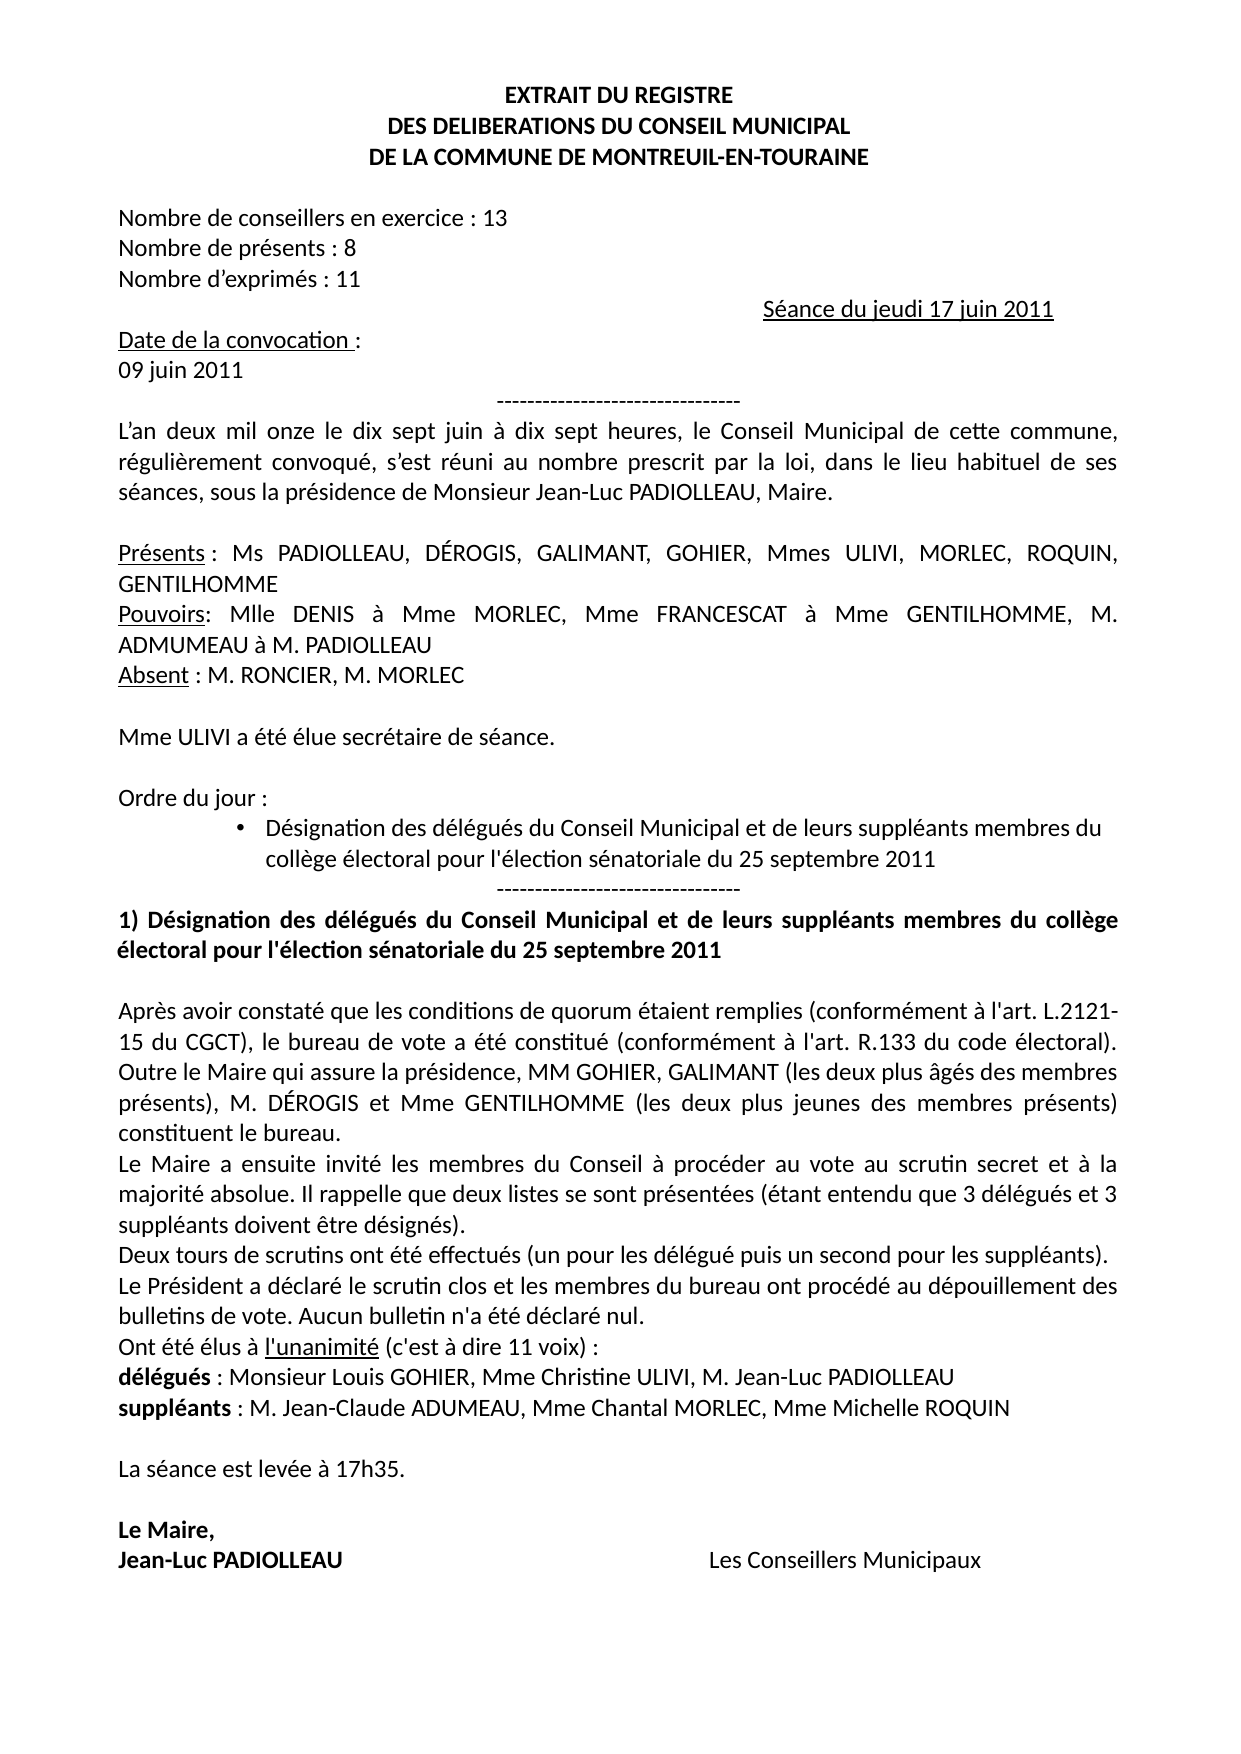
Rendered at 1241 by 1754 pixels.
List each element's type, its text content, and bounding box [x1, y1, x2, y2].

text 1) Désignation des délégués du Conseil Municipal et de leurs suppléants membres du collège électoral pour l'élection sénatoriale du 25 septembre 2011 [117, 904, 1120, 965]
text EXTRAIT DU REGISTRE [118, 80, 1120, 110]
text Nombre de conseillers en exercice : 13 [118, 202, 1120, 232]
text Deux tours de scrutins ont été effectués (un pour les délégué puis un second pour les suppléants). [118, 1239, 1120, 1270]
text Nombre de présents : 8 [118, 232, 1120, 263]
text DE LA COMMUNE DE MONTREUIL-EN-TOURAINE [118, 141, 1120, 171]
text suppléants : M. Jean-Claude ADUMEAU, Mme Chantal MORLEC, Mme Michelle ROQUIN [118, 1392, 1120, 1423]
text 09 juin 2011 [24, 354, 1120, 385]
text Ont été élus à l'unanimité (c'est à dire 11 voix) : [118, 1331, 1120, 1362]
text Présents : Ms PADIOLLEAU, DÉROGIS, GALIMANT, GOHIER, Mmes ULIVI, MORLEC, ROQUIN, GENTILHOMME [118, 537, 1120, 598]
text Absent : M. RONCIER, M. MORLEC [118, 659, 1120, 690]
text Le Maire a ensuite invité les membres du Conseil à procéder au vote au scrutin secret et à la majorité absolue. Il rappelle que deux listes se sont présentées (étant entendu que 3 délégués et 3 suppléants doivent être désignés). [118, 1148, 1120, 1239]
text Séance du jeudi 17 juin 2011 [24, 293, 1120, 324]
text Le Président a déclaré le scrutin clos et les membres du bureau ont procédé au dépouillement des bulletins de vote. Aucun bulletin n'a été déclaré nul. [118, 1270, 1120, 1331]
text Pouvoirs: Mlle DENIS à Mme MORLEC, Mme FRANCESCAT à Mme GENTILHOMME, M. ADMUMEAU à M. PADIOLLEAU [118, 598, 1120, 659]
list Désignation des délégués du Conseil Municipal et de leurs suppléants membres du collège électoral pour l'élection sénatoriale du 25 septembre 2011 [236, 812, 1120, 873]
text La séance est levée à 17h35. [118, 1453, 1120, 1484]
text Mme ULIVI a été élue secrétaire de séance. [118, 721, 1120, 751]
text Après avoir constaté que les conditions de quorum étaient remplies (conformément à l'art. L.2121-15 du CGCT), le bureau de vote a été constitué (conformément à l'art. R.133 du code électoral). Outre le Maire qui assure la présidence, MM GOHIER, GALIMANT (les deux plus âgés des membres présents), M. DÉROGIS et Mme GENTILHOMME (les deux plus jeunes des membres présents) constituent le bureau. [118, 995, 1120, 1148]
text L’an deux mil onze le dix sept juin à dix sept heures, le Conseil Municipal de cette commune, régulièrement convoqué, s’est réuni au nombre prescrit par la loi, dans le lieu habituel de ses séances, sous la présidence de Monsieur Jean-Luc PADIOLLEAU, Maire. [118, 415, 1120, 507]
text Jean-Luc PADIOLLEAU Les Conseillers Municipaux [118, 1545, 1120, 1575]
text Ordre du jour : [118, 782, 1120, 812]
text -------------------------------- [118, 873, 1120, 904]
text Le Maire, [118, 1514, 1120, 1545]
text Nombre d’exprimés : 11 [24, 263, 1120, 293]
text DES DELIBERATIONS DU CONSEIL MUNICIPAL [118, 110, 1120, 141]
text -------------------------------- [118, 385, 1120, 415]
text délégués : Monsieur Louis GOHIER, Mme Christine ULIVI, M. Jean-Luc PADIOLLEAU [118, 1362, 1120, 1392]
text Date de la convocation : [24, 324, 1120, 354]
